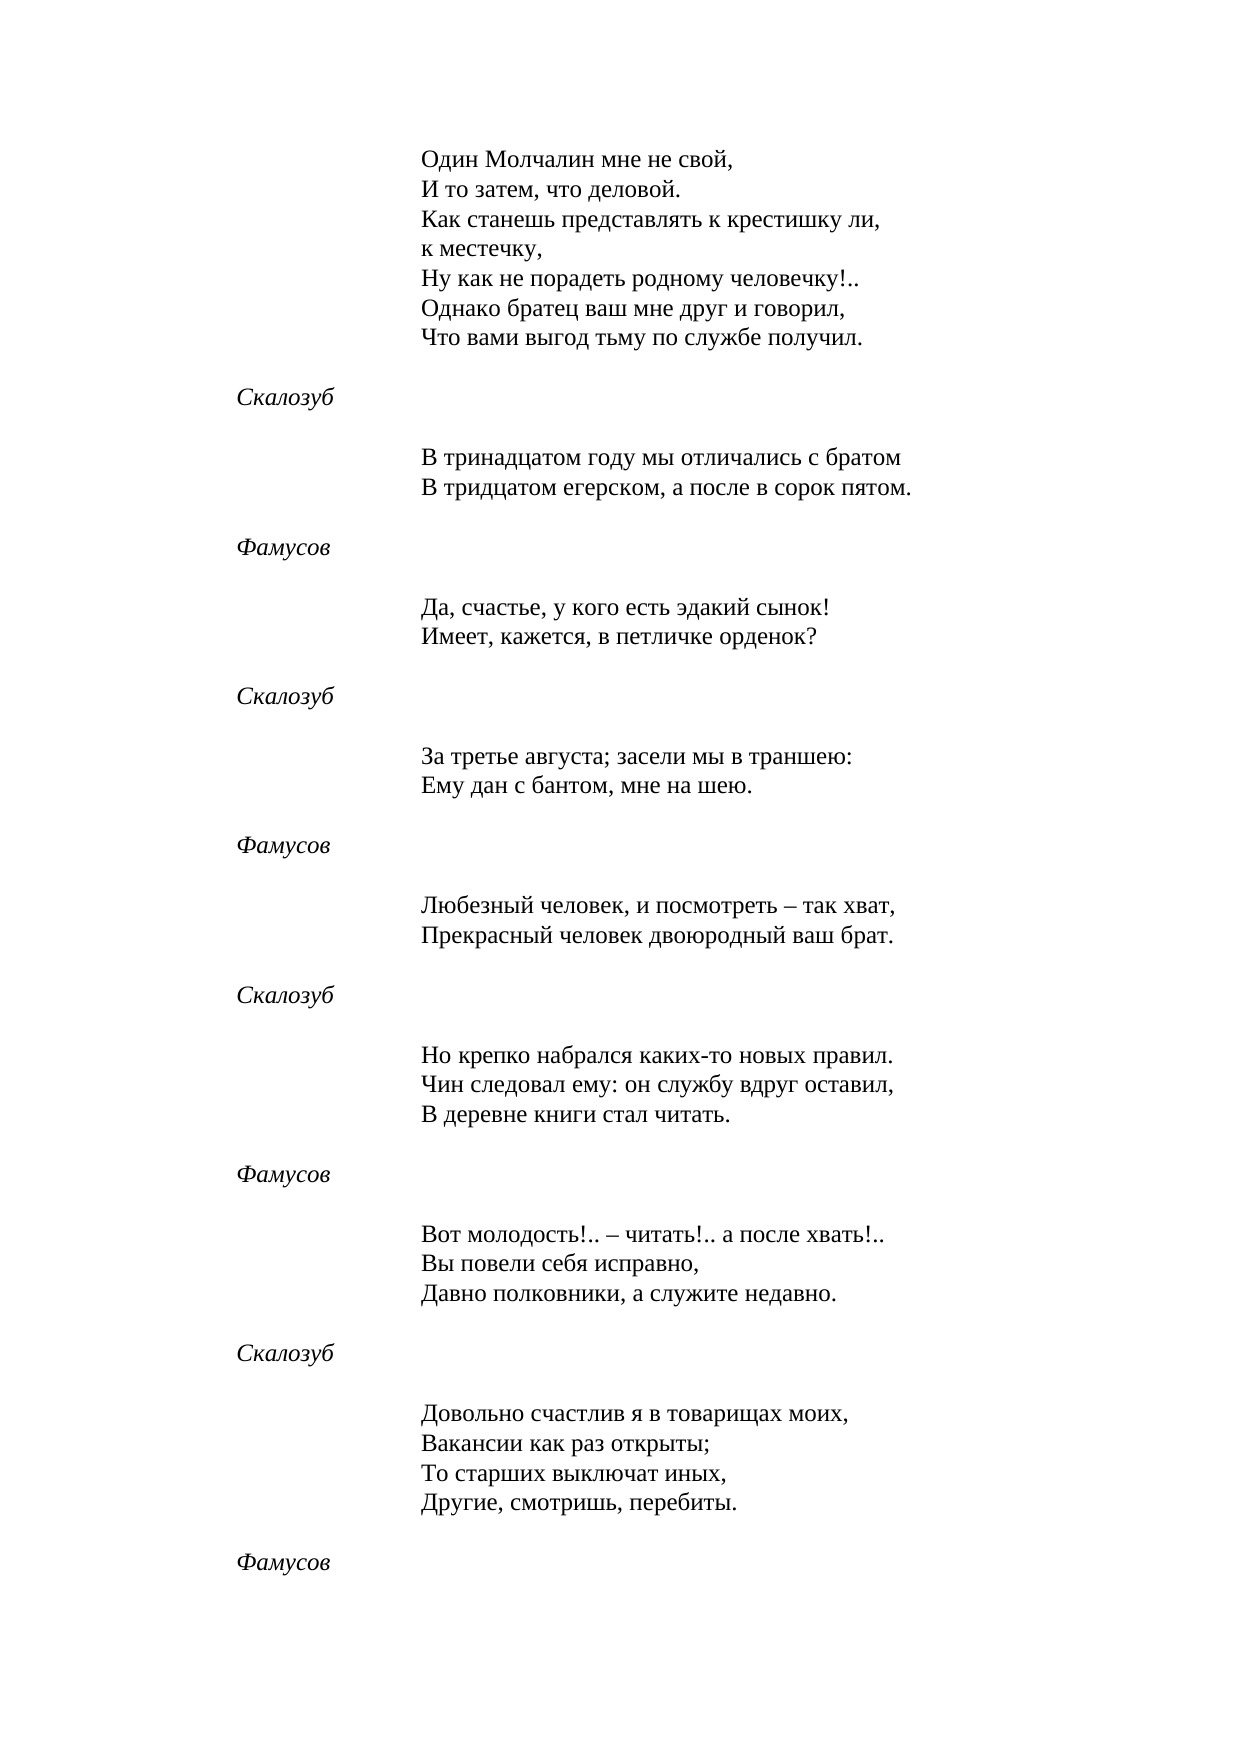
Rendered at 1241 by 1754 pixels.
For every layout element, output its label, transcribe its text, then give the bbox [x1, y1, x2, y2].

text Фамусов [236, 830, 1167, 859]
text За третье августа; засели мы в траншею: Ему дан с бантом, мне на шею. [421, 741, 854, 799]
text В тринадцатом году мы отличались с братом В тридцатом егерском, а после в сорок пятом. [421, 442, 913, 501]
text То старших выключат иных, Другие, смотришь, перебиты. [421, 1458, 739, 1516]
text Вот молодость!.. – читать!.. а после хвать!.. Вы повели себя исправно, [421, 1219, 892, 1277]
text Скалозуб [236, 382, 1167, 411]
text Фамусов [236, 532, 1167, 561]
text Один Молчалин мне не свой, И то затем, что деловой. [421, 144, 748, 203]
text Фамусов [236, 1547, 1167, 1576]
text Но крепко набрался каких-то новых правил. Чин следовал ему: он службу вдруг оставил, В деревне книги стал читать. [421, 1040, 894, 1128]
text Фамусов [236, 1159, 1167, 1188]
text Скалозуб [236, 1338, 1167, 1367]
text Скалозуб [236, 681, 1167, 710]
text Любезный человек, и посмотреть – так хват, Прекрасный человек двоюродный ваш брат. [421, 890, 945, 949]
text Скалозуб [236, 980, 1167, 1008]
text Давно полковники, а служите недавно. [421, 1278, 1167, 1307]
text Как станешь представлять к крестишку ли, к местечку, [421, 204, 887, 262]
text Ну как не порадеть родному человечку!.. Однако братец ваш мне друг и говорил, Что вами выгод тьму по службе получил. [421, 263, 881, 351]
text Довольно счастлив я в товарищах моих, Вакансии как раз открыты; [421, 1398, 892, 1457]
text Да, счастье, у кого есть эдакий сынок! Имеет, кажется, в петличке орденок? [421, 592, 892, 650]
